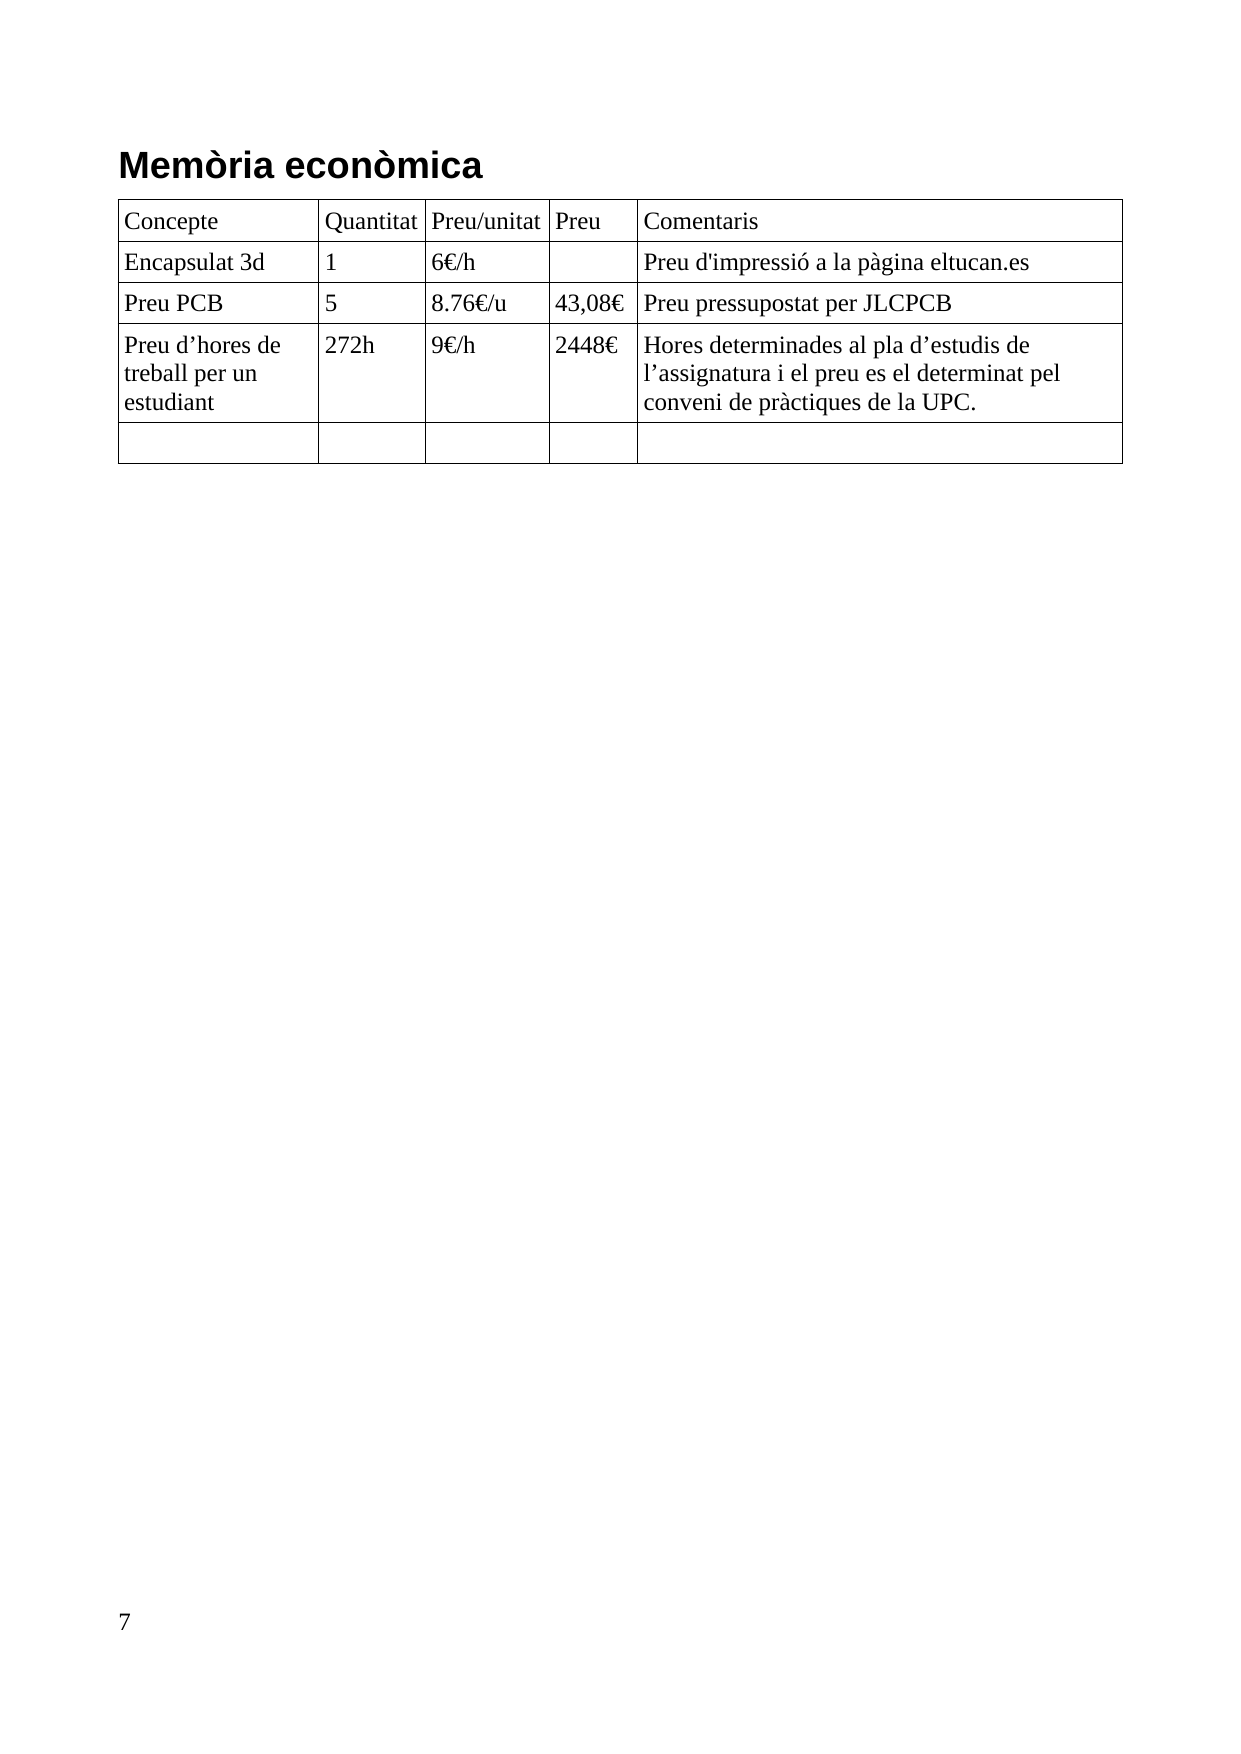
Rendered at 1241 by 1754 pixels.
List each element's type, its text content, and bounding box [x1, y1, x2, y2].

table_cell [426, 423, 549, 463]
table_header Quantitat [319, 200, 425, 241]
table_header Preu [550, 200, 637, 241]
table_cell Preu PCB [119, 283, 318, 323]
table_cell 6€/h [426, 242, 549, 282]
table_header Preu/unitat [426, 200, 549, 241]
table_cell [119, 423, 318, 463]
table_cell Preu d'impressió a la pàgina eltucan.es [638, 242, 1122, 282]
table_cell Hores determinades al pla d’estudis de l’assignatura i el preu es el determinat pel conveni de pràctiques de la UPC. [638, 324, 1122, 422]
table_cell 9€/h [426, 324, 549, 422]
table_cell Preu pressupostat per JLCPCB [638, 283, 1122, 323]
table_cell ‭8.76‬€/u [426, 283, 549, 323]
table_cell 272h [319, 324, 425, 422]
table_cell [638, 423, 1122, 463]
table_header Concepte [119, 200, 318, 241]
table_cell [319, 423, 425, 463]
subtitle Memòria econòmica [118, 143, 1122, 187]
table_cell 2448€ [550, 324, 637, 422]
table_cell 1 [319, 242, 425, 282]
table_cell Preu d’hores de treball per un estudiant [119, 324, 318, 422]
table_cell [550, 242, 637, 282]
table_header Comentaris [638, 200, 1122, 241]
table_cell 43,08€ [550, 283, 637, 323]
table_cell 5 [319, 283, 425, 323]
table_cell Encapsulat 3d [119, 242, 318, 282]
table_cell [550, 423, 637, 463]
